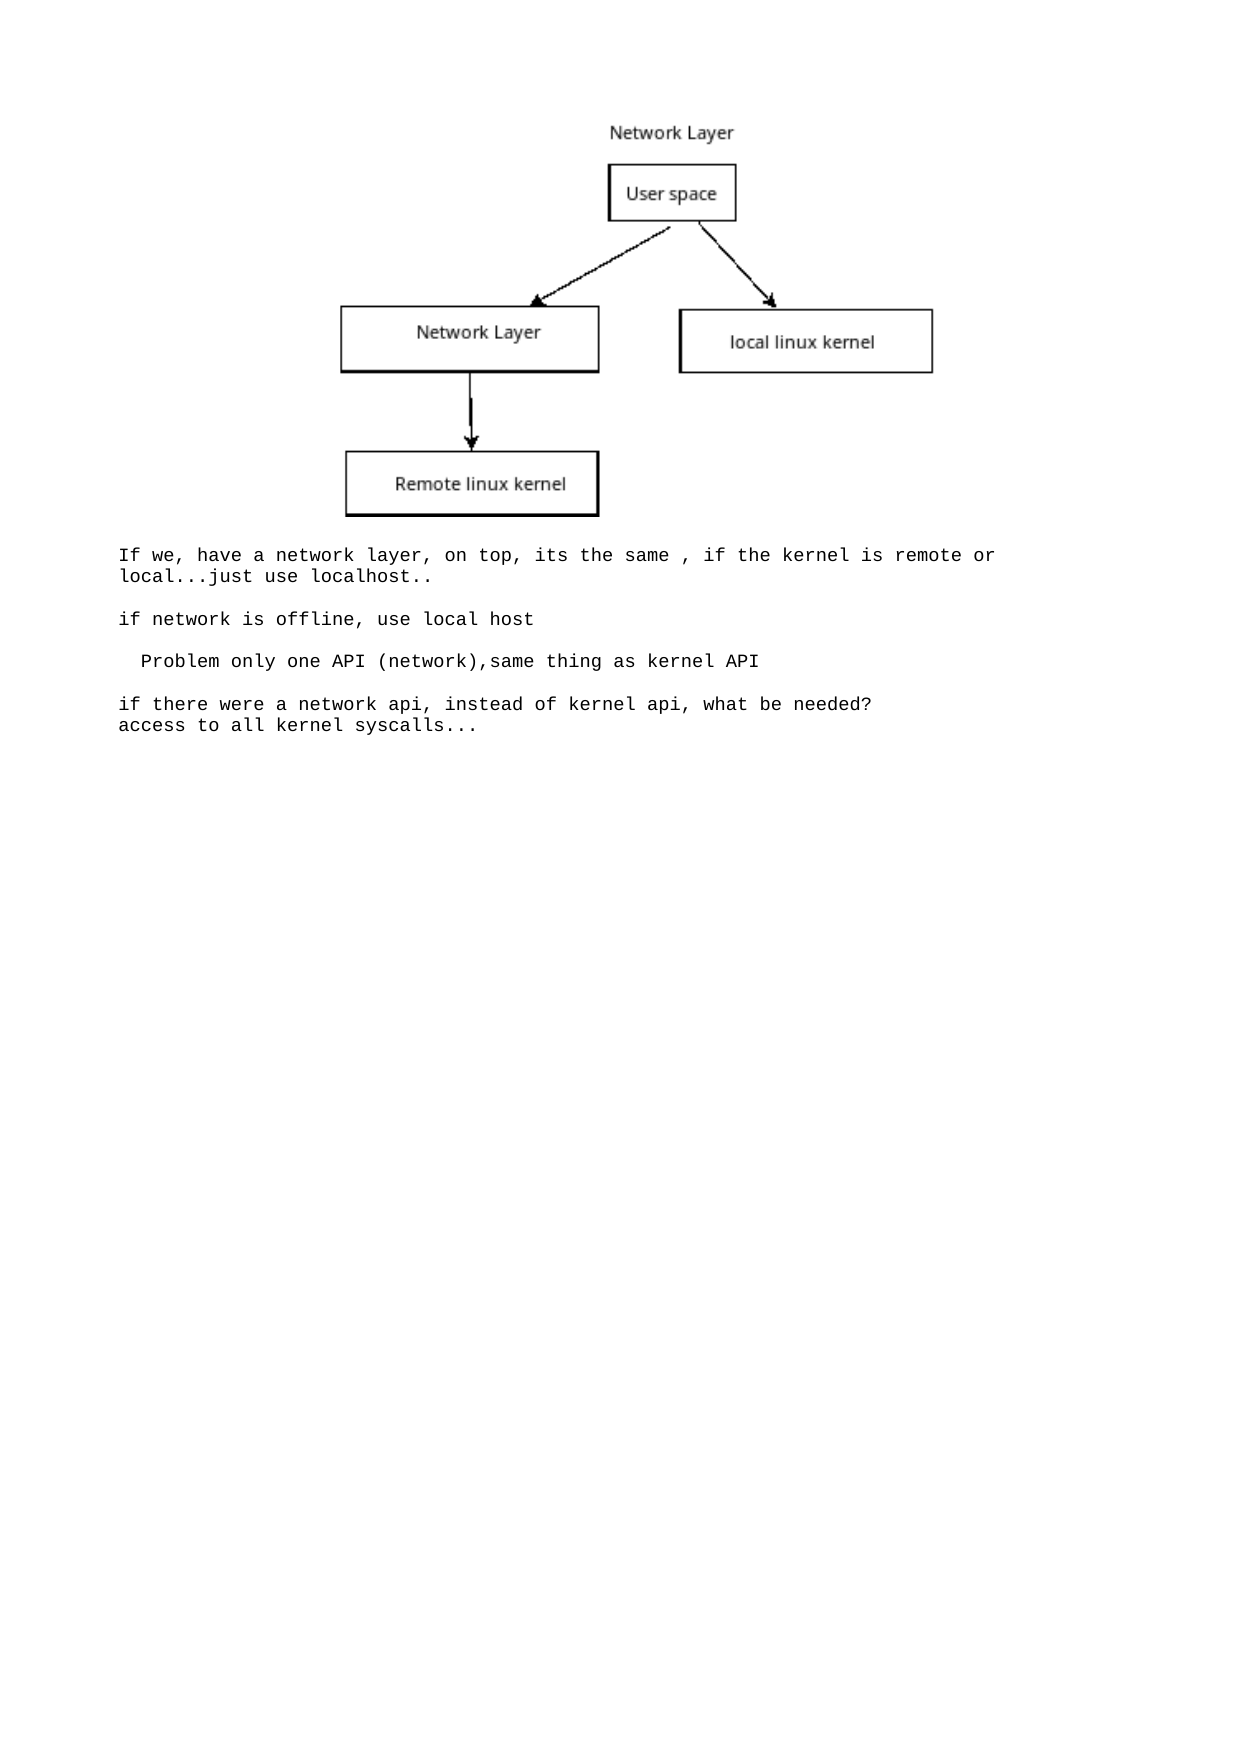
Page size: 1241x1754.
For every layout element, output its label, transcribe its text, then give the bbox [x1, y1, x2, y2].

text if there were a network api, instead of kernel api, what be needed? [118, 694, 1122, 716]
text Problem only one API (network),same thing as kernel API [118, 652, 1122, 673]
text If we, have a network layer, on top, its the same , if the kernel is remote or local...just use localhost.. [118, 546, 1122, 588]
text access to all kernel syscalls... [118, 716, 1122, 737]
picture [339, 118, 935, 517]
text if network is offline, use local host [118, 609, 1122, 631]
